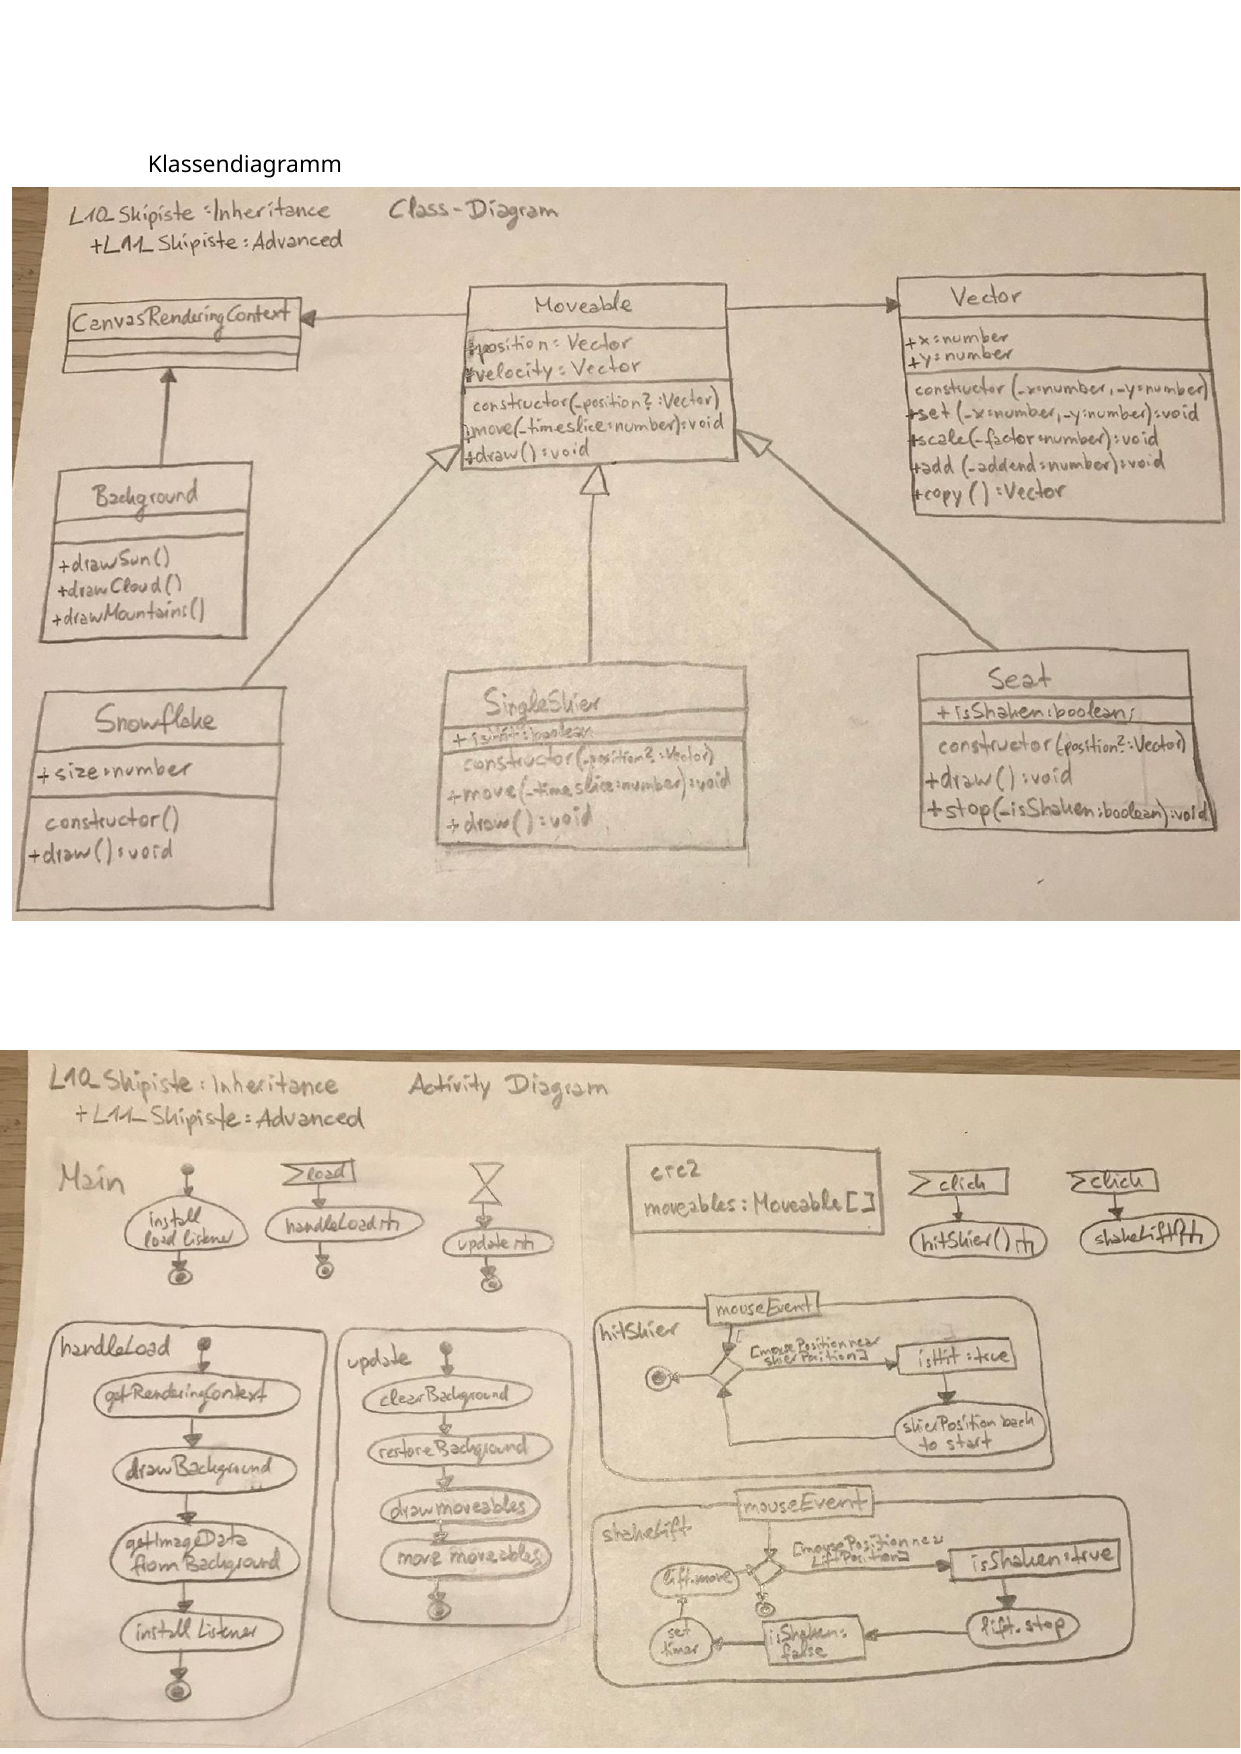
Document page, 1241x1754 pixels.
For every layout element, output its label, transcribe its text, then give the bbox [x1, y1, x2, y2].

text Klassendiagramm [148, 148, 1093, 179]
